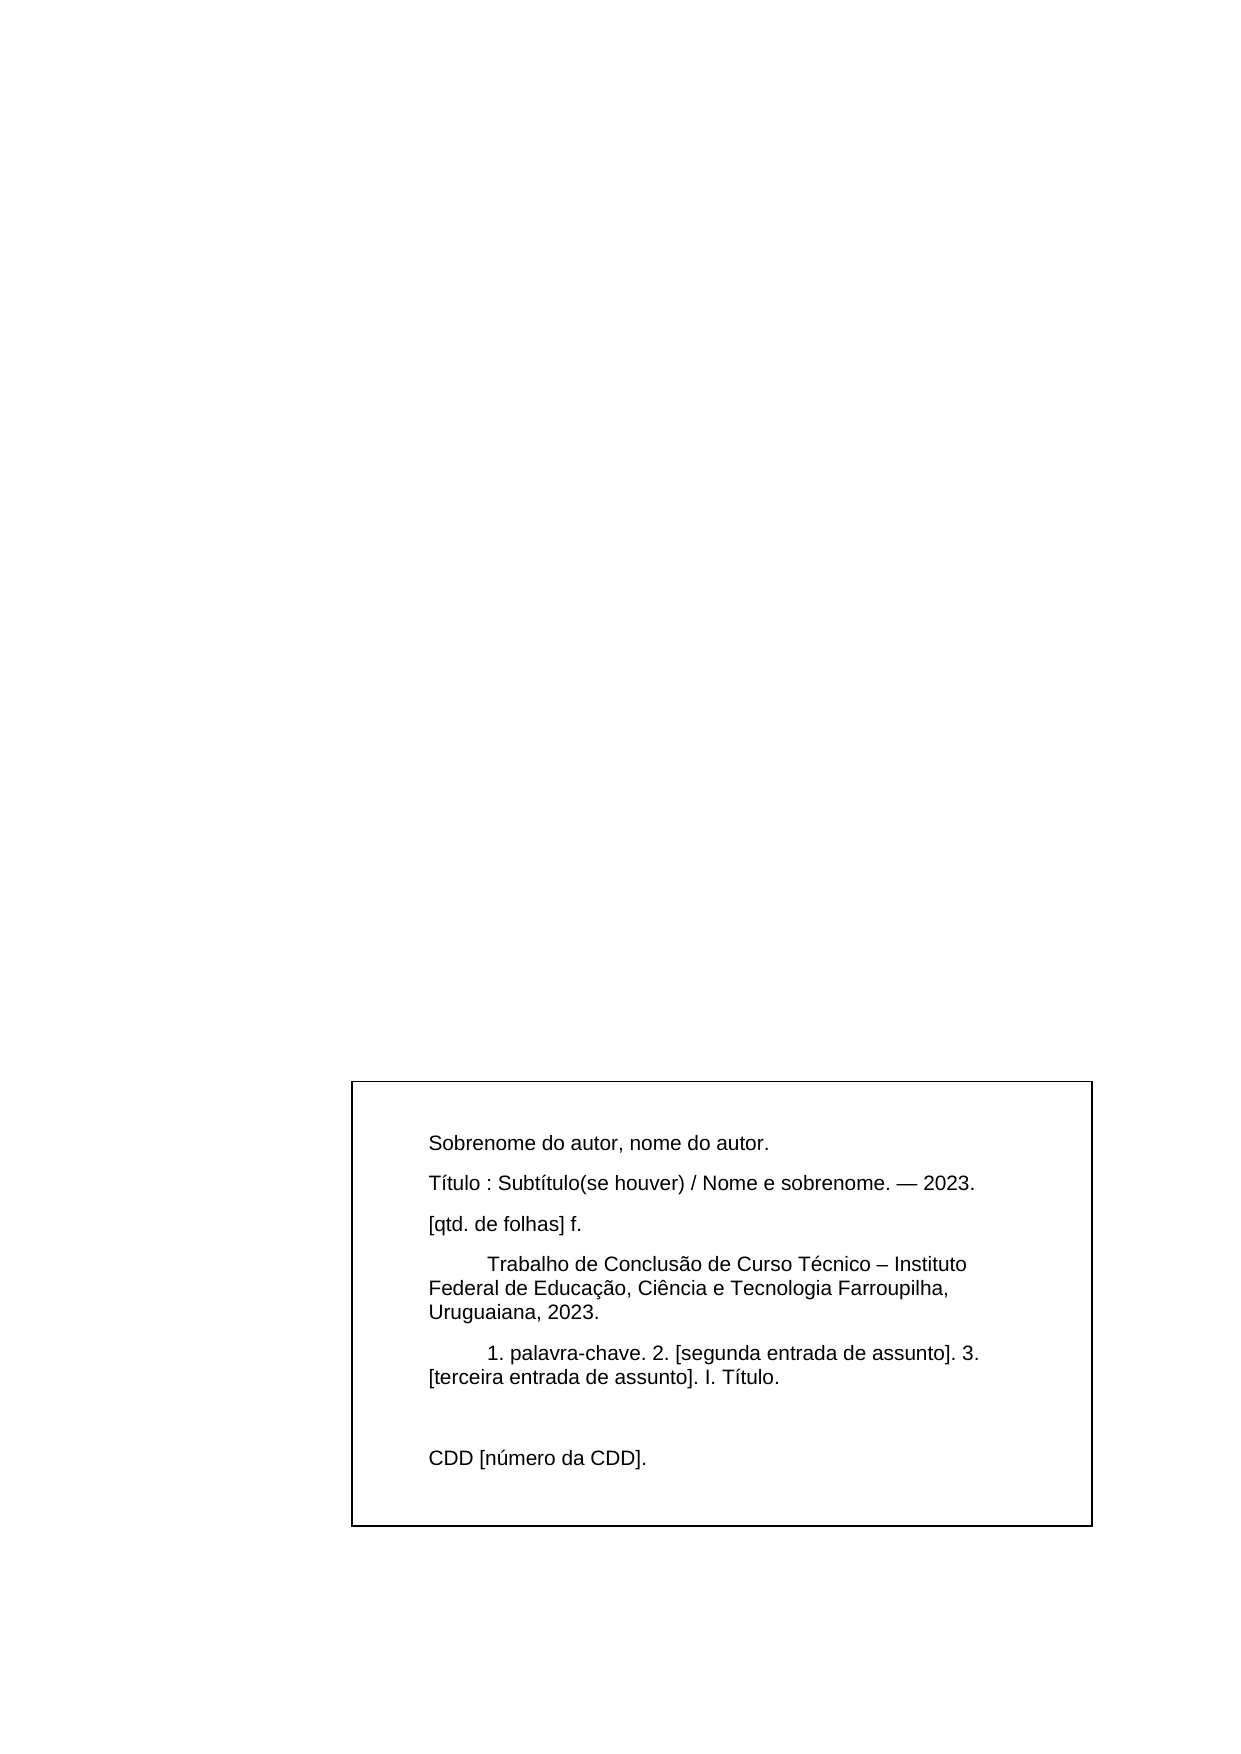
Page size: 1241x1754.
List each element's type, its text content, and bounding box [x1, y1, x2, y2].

text Título : Subtítulo(se houver) / Nome e sobrenome. — 2023. [428, 1171, 1034, 1195]
text Trabalho de Conclusão de Curso Técnico – Instituto Federal de Educação, Ciência e Tecnologia Farroupilha, Uruguaiana, 2023. [428, 1252, 1034, 1324]
text CDD [número da CDD]. [428, 1446, 1034, 1470]
text 1. palavra-chave. 2. [segunda entrada de assunto]. 3. [terceira entrada de assunto]. I. Título. [428, 1341, 1034, 1389]
text Sobrenome do autor, nome do autor. [428, 1130, 1034, 1154]
text [qtd. de folhas] f. [428, 1212, 1034, 1236]
